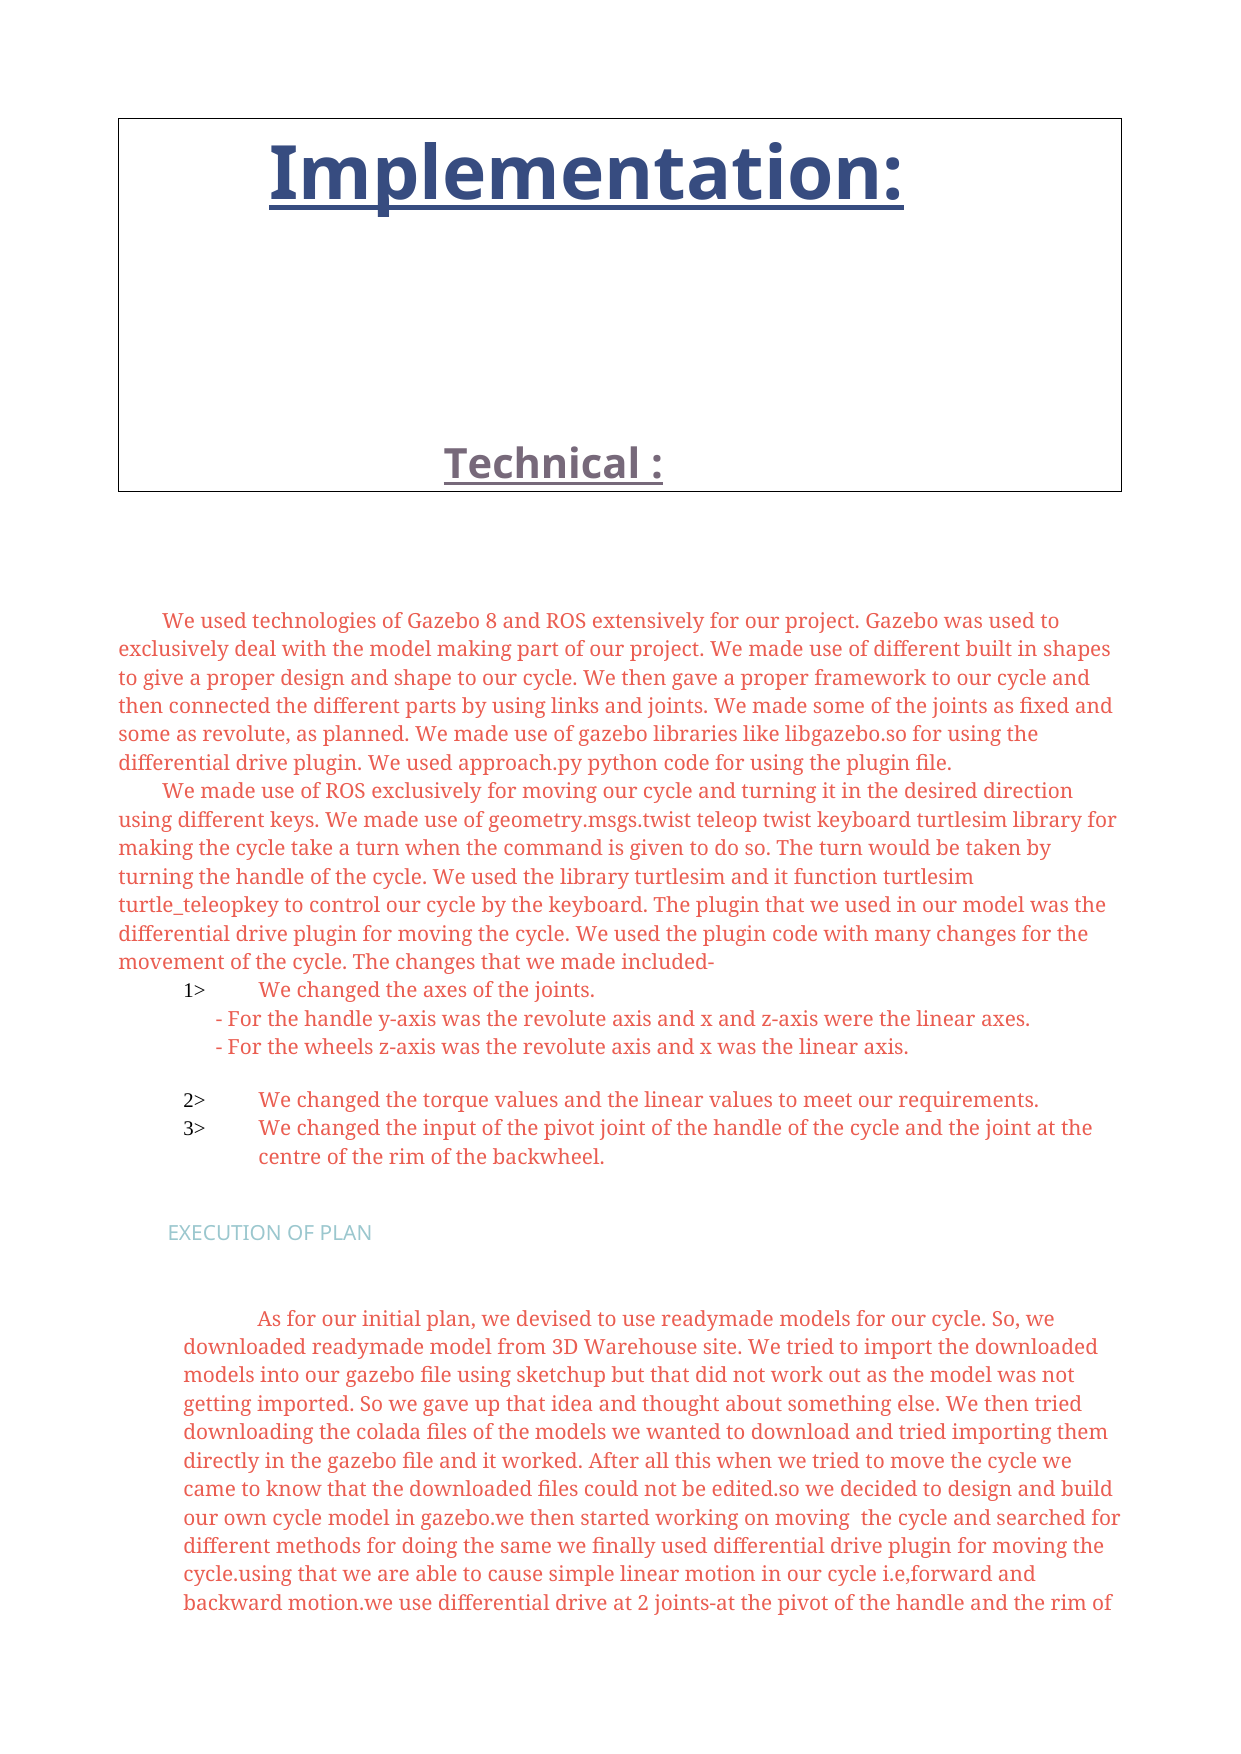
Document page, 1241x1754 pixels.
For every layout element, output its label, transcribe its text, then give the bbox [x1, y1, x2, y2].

text As for our initial plan, we devised to use readymade models for our cycle. So, we downloaded readymade model from 3D Warehouse site. We tried to import the downloaded models into our gazebo file using sketchup but that did not work out as the model was not getting imported. So we gave up that idea and thought about something else. We then tried downloading the colada files of the models we wanted to download and tried importing them directly in the gazebo file and it worked. After all this when we tried to move the cycle we came to know that the downloaded files could not be edited.so we decided to design and build our own cycle model in gazebo.we then started working on moving the cycle and searched for different methods for doing the same we finally used differential drive plugin for moving the cycle.using that we are able to cause simple linear motion in our cycle i.e,forward and backward motion.we use differential drive at 2 joints-at the pivot of the handle and the rim of [183, 1275, 1122, 1616]
text - For the wheels z-axis was the revolute axis and x was the linear axis. [183, 1032, 1122, 1061]
text Implementation: [904, 119, 1121, 221]
text We made use of ROS exclusively for moving our cycle and turning it in the desired direction using different keys. We made use of geometry.msgs.twist teleop twist keyboard turtlesim library for making the cycle take a turn when the command is given to do so. The turn would be taken by turning the handle of the cycle. We used the library turtlesim and it function turtlesim turtle_teleopkey to control our cycle by the keyboard. The plugin that we used in our model was the differential drive plugin for moving the cycle. We used the plugin code with many changes for the movement of the cycle. The changes that we made included- [118, 776, 1122, 976]
text Implementation: [119, 119, 269, 221]
text Technical : [119, 433, 1121, 491]
text - For the handle y-axis was the revolute axis and x and z-axis were the linear axes. [183, 1004, 1122, 1032]
list We changed the axes of the joints. [183, 976, 1122, 1004]
list We changed the input of the pivot joint of the handle of the cycle and the joint at the centre of the rim of the backwheel. [183, 1113, 1122, 1170]
text We used technologies of Gazebo 8 and ROS extensively for our project. Gazebo was used to exclusively deal with the model making part of our project. We made use of different built in shapes to give a proper design and shape to our cycle. We then gave a proper framework to our cycle and then connected the different parts by using links and joints. We made some of the joints as fixed and some as revolute, as planned. We made use of gazebo libraries like libgazebo.so for using the differential drive plugin. We used approach.py python code for using the plugin file. [118, 606, 1122, 776]
text EXECUTION OF PLAN [118, 1218, 1122, 1247]
list We changed the torque values and the linear values to meet our requirements. [183, 1085, 1122, 1113]
